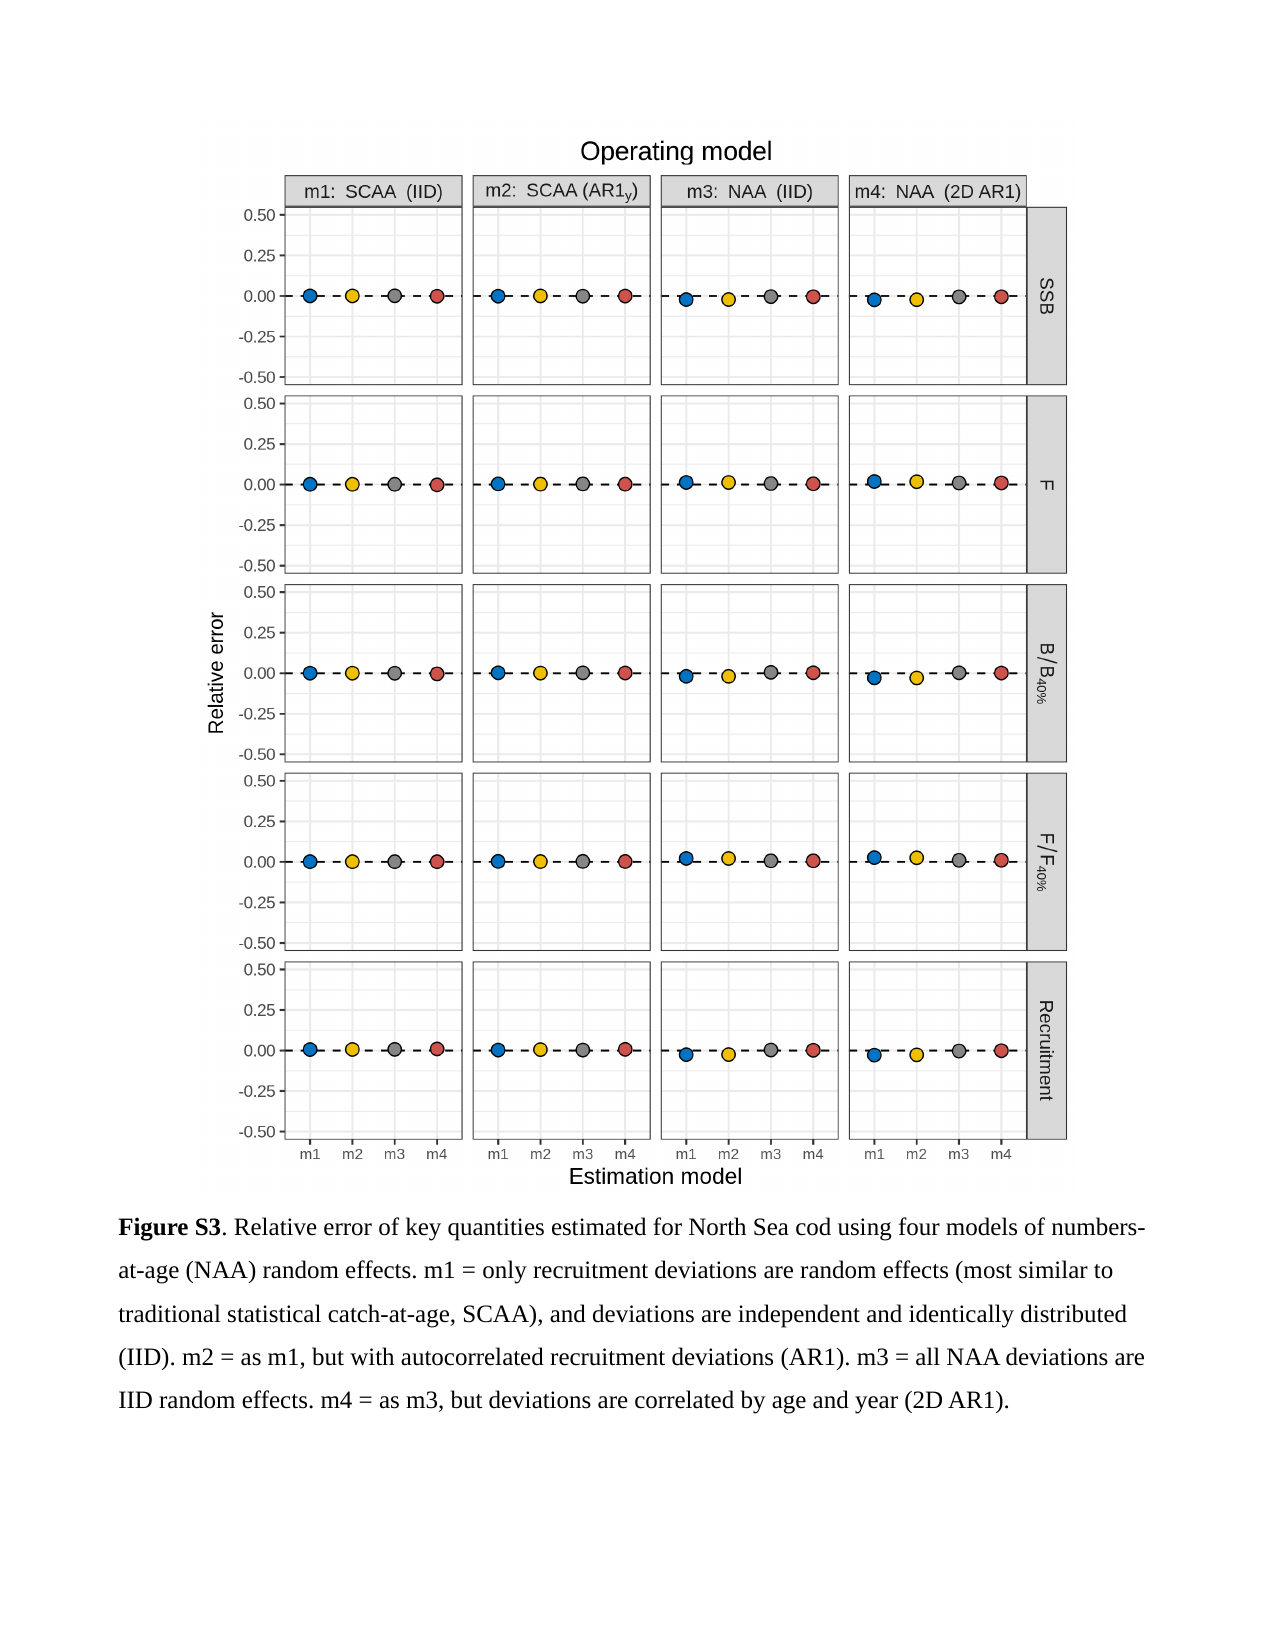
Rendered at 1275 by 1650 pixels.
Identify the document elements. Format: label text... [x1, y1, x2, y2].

picture [198, 118, 1077, 1199]
text Figure S3. Relative error of key quantities estimated for North Sea cod using four models of numbers-at-age (NAA) random effects. m1 = only recruitment deviations are random effects (most similar to traditional statistical catch-at-age, SCAA), and deviations are independent and identically distributed (IID). m2 = as m1, but with autocorrelated recruitment deviations (AR1). m3 = all NAA deviations are IID random effects. m4 = as m3, but deviations are correlated by age and year (2D AR1). [118, 1212, 1157, 1414]
